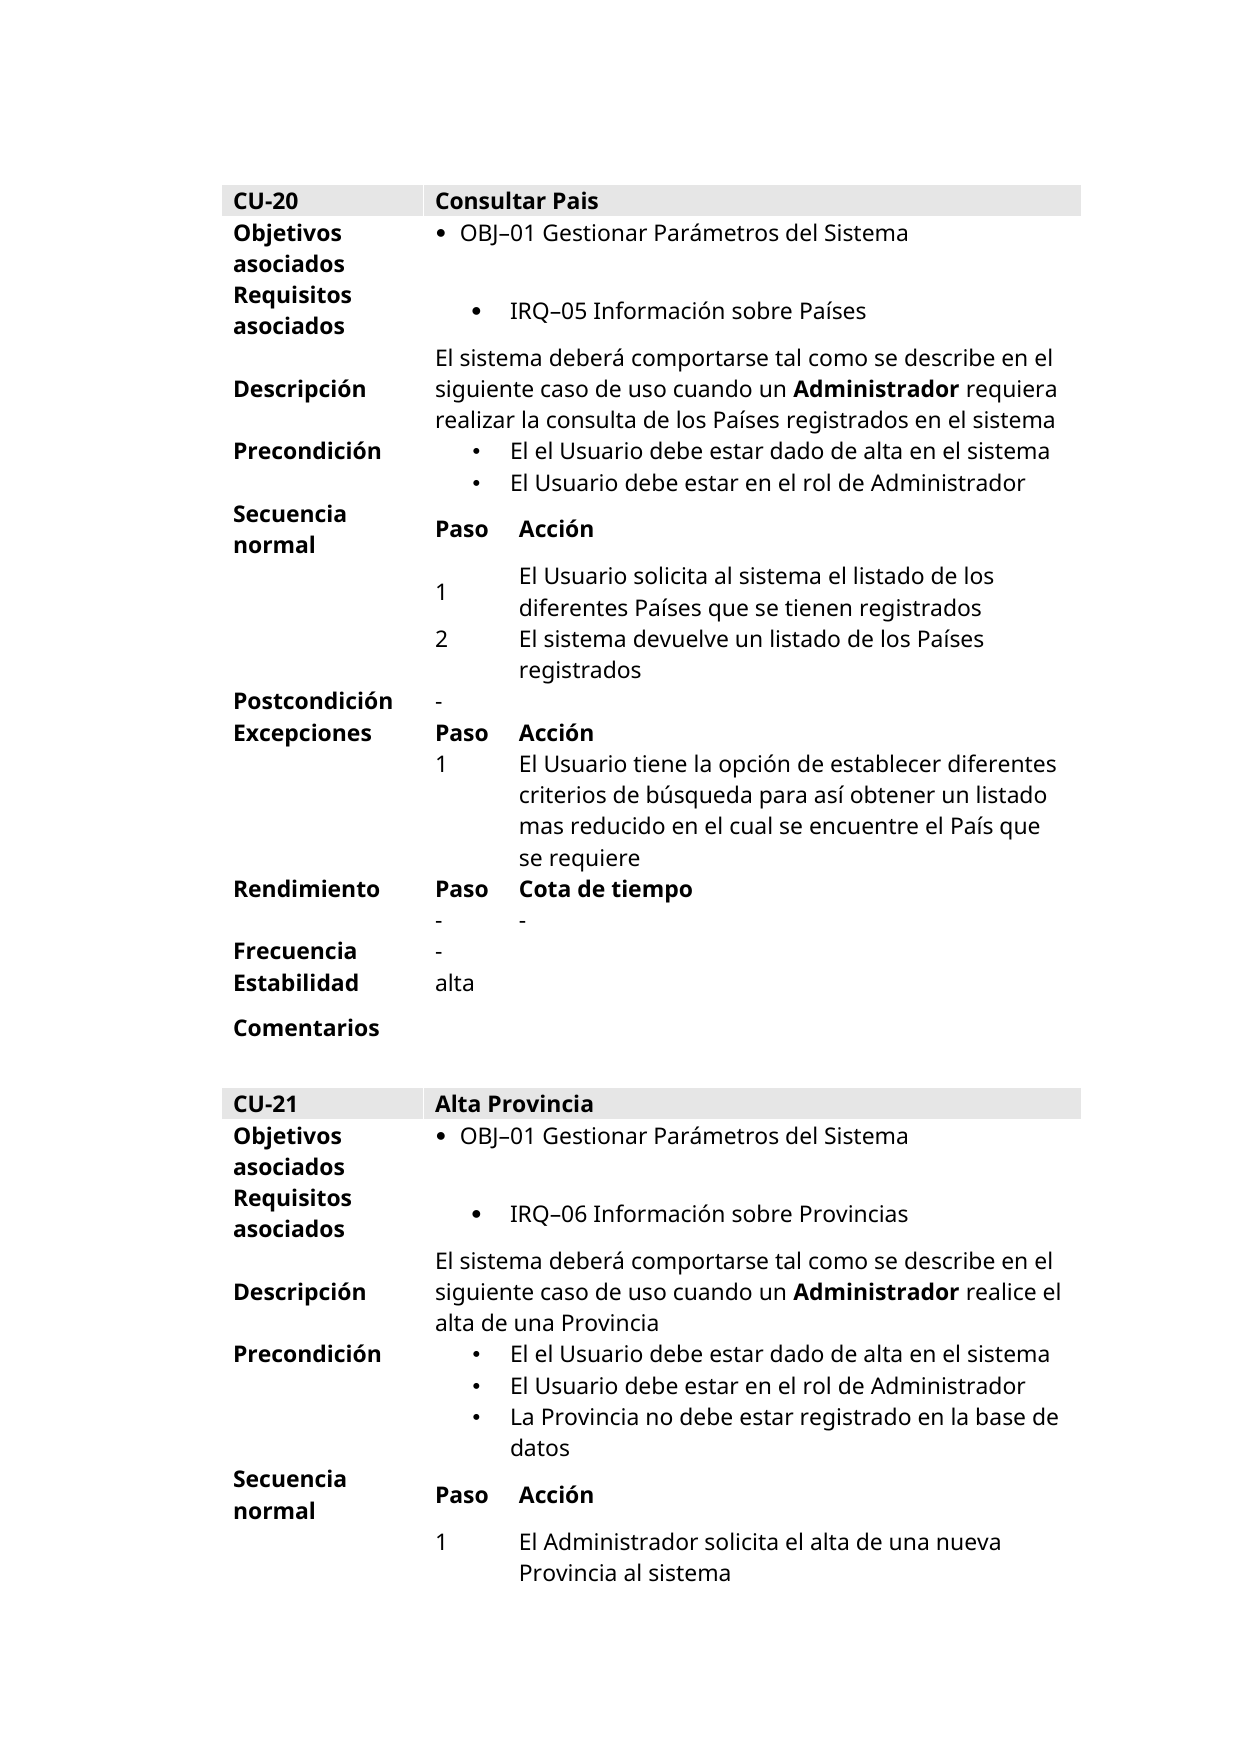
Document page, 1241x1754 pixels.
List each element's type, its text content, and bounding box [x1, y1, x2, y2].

table_cell IRQ–05 Información sobre Países [424, 279, 1081, 341]
table_cell Requisitos asociados [222, 279, 423, 341]
table_cell 1 [424, 1526, 507, 1588]
table_header Consultar Pais [424, 185, 1081, 216]
table_cell Objetivos asociados [222, 216, 423, 279]
table_cell Postcondición [222, 685, 423, 716]
table_cell Frecuencia [222, 935, 423, 966]
table_cell El Usuario tiene la opción de establecer diferentes criterios de búsqueda para así obtener un listado mas reducido en el cual se encuentre el País que se requiere [508, 748, 1081, 873]
table_cell - [424, 685, 1081, 716]
table_cell Precondición [222, 435, 423, 498]
table_cell alta [424, 966, 1081, 998]
table_cell El Administrador solicita el alta de una nueva Provincia al sistema [508, 1526, 1081, 1588]
table_cell Descripción [222, 1245, 423, 1338]
table_cell Comentarios [222, 998, 423, 1057]
table_cell El Usuario solicita al sistema el listado de los diferentes Países que se tienen registrados [508, 560, 1081, 623]
table_cell 1 [424, 748, 507, 873]
table_cell [222, 560, 423, 685]
table_cell Secuencia normal [222, 1463, 423, 1526]
table_cell OBJ–01 Gestionar Parámetros del Sistema [424, 216, 1081, 279]
table_cell El el Usuario debe estar dado de alta en el sistema El Usuario debe estar en el rol de Administrador [424, 435, 1081, 498]
table_cell El sistema deberá comportarse tal como se describe en el siguiente caso de uso cuando un Administrador requiera realizar la consulta de los Países registrados en el sistema [424, 341, 1081, 435]
table_cell Acción [508, 498, 1081, 560]
table_cell Objetivos asociados [222, 1120, 423, 1182]
table_cell Acción [508, 1463, 1081, 1526]
table_cell [424, 998, 1081, 1057]
table_cell - [424, 904, 507, 935]
table_cell Secuencia normal [222, 498, 423, 560]
table_cell El sistema deberá comportarse tal como se describe en el siguiente caso de uso cuando un Administrador realice el alta de una Provincia [424, 1245, 1081, 1338]
table_cell Requisitos asociados [222, 1182, 423, 1244]
table_cell 1 [424, 560, 507, 623]
table_cell IRQ–06 Información sobre Provincias [424, 1182, 1081, 1244]
table_cell [222, 1526, 423, 1588]
table_cell Cota de tiempo [508, 873, 1081, 904]
table_cell Paso [424, 716, 507, 748]
table_cell [222, 904, 423, 935]
table_cell Excepciones [222, 716, 423, 748]
table_cell Acción [508, 716, 1081, 748]
table_cell Paso [424, 873, 507, 904]
table_cell [222, 748, 423, 873]
table_cell Estabilidad [222, 966, 423, 998]
table_cell - [424, 935, 1081, 966]
table_cell El el Usuario debe estar dado de alta en el sistema El Usuario debe estar en el rol de Administrador La Provincia no debe estar registrado en la base de datos [424, 1338, 1081, 1463]
table_cell - [508, 904, 1081, 935]
table_cell Descripción [222, 341, 423, 435]
table_header CU-20 [222, 185, 423, 216]
table_header Alta Provincia [424, 1088, 1081, 1119]
table_cell 2 [424, 623, 507, 685]
table_cell OBJ–01 Gestionar Parámetros del Sistema [424, 1120, 1081, 1182]
table_cell Paso [424, 1463, 507, 1526]
table_cell Paso [424, 498, 507, 560]
table_header CU-21 [222, 1088, 423, 1119]
table_cell Precondición [222, 1338, 423, 1463]
table_cell El sistema devuelve un listado de los Países registrados [508, 623, 1081, 685]
table_cell Rendimiento [222, 873, 423, 904]
